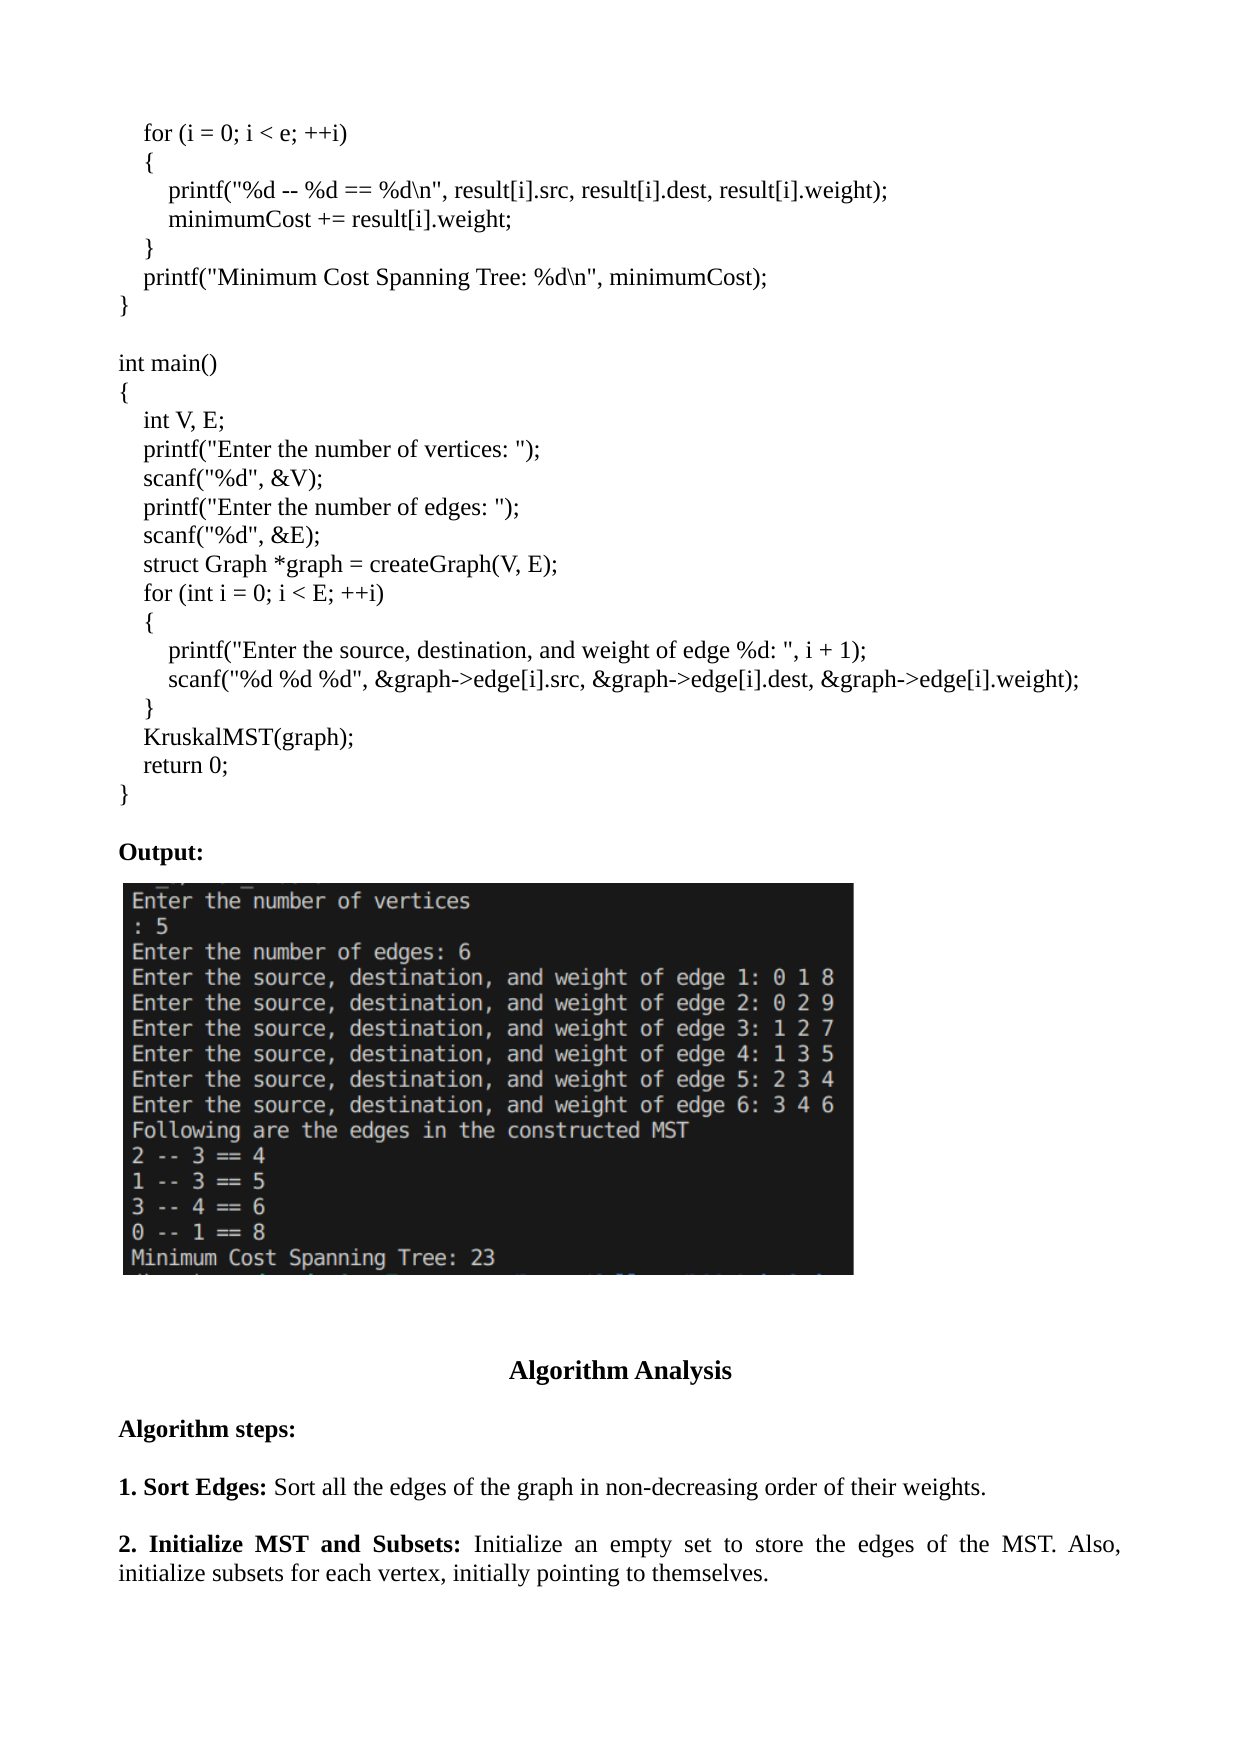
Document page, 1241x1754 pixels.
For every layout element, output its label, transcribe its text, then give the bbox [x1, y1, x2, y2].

text printf("Enter the number of edges: "); [118, 492, 1122, 521]
text int main() [118, 348, 1122, 377]
text for (int i = 0; i < E; ++i) [118, 578, 1122, 607]
text } [118, 779, 1122, 808]
text scanf("%d", &E); [118, 521, 1122, 549]
text return 0; [118, 751, 1122, 779]
text { [118, 607, 1122, 636]
text } [118, 233, 1122, 262]
text printf("%d -- %d == %d\n", result[i].src, result[i].dest, result[i].weight); [118, 176, 1122, 204]
picture [123, 883, 854, 1275]
text printf("Enter the number of vertices: "); [118, 434, 1122, 463]
text scanf("%d %d %d", &graph->edge[i].src, &graph->edge[i].dest, &graph->edge[i].weight); [118, 664, 1122, 693]
text for (i = 0; i < e; ++i) [118, 118, 1122, 147]
text Algorithm steps: [118, 1414, 1122, 1443]
text printf("Enter the source, destination, and weight of edge %d: ", i + 1); [118, 636, 1122, 664]
text scanf("%d", &V); [118, 463, 1122, 492]
text minimumCost += result[i].weight; [118, 204, 1122, 233]
text Output: [118, 837, 1122, 866]
text } [118, 291, 1122, 319]
text int V, E; [118, 406, 1122, 434]
text } [118, 693, 1122, 722]
text { [118, 377, 1122, 406]
text KruskalMST(graph); [118, 722, 1122, 751]
text { [118, 147, 1122, 176]
text 2. Initialize MST and Subsets: Initialize an empty set to store the edges of the MST. Also, initialize subsets for each vertex, initially pointing to themselves. [118, 1529, 1122, 1587]
text Algorithm Analysis [118, 1354, 1122, 1386]
text struct Graph *graph = createGraph(V, E); [118, 549, 1122, 578]
text printf("Minimum Cost Spanning Tree: %d\n", minimumCost); [118, 262, 1122, 291]
text 1. Sort Edges: Sort all the edges of the graph in non-decreasing order of their weights. [118, 1472, 1122, 1501]
